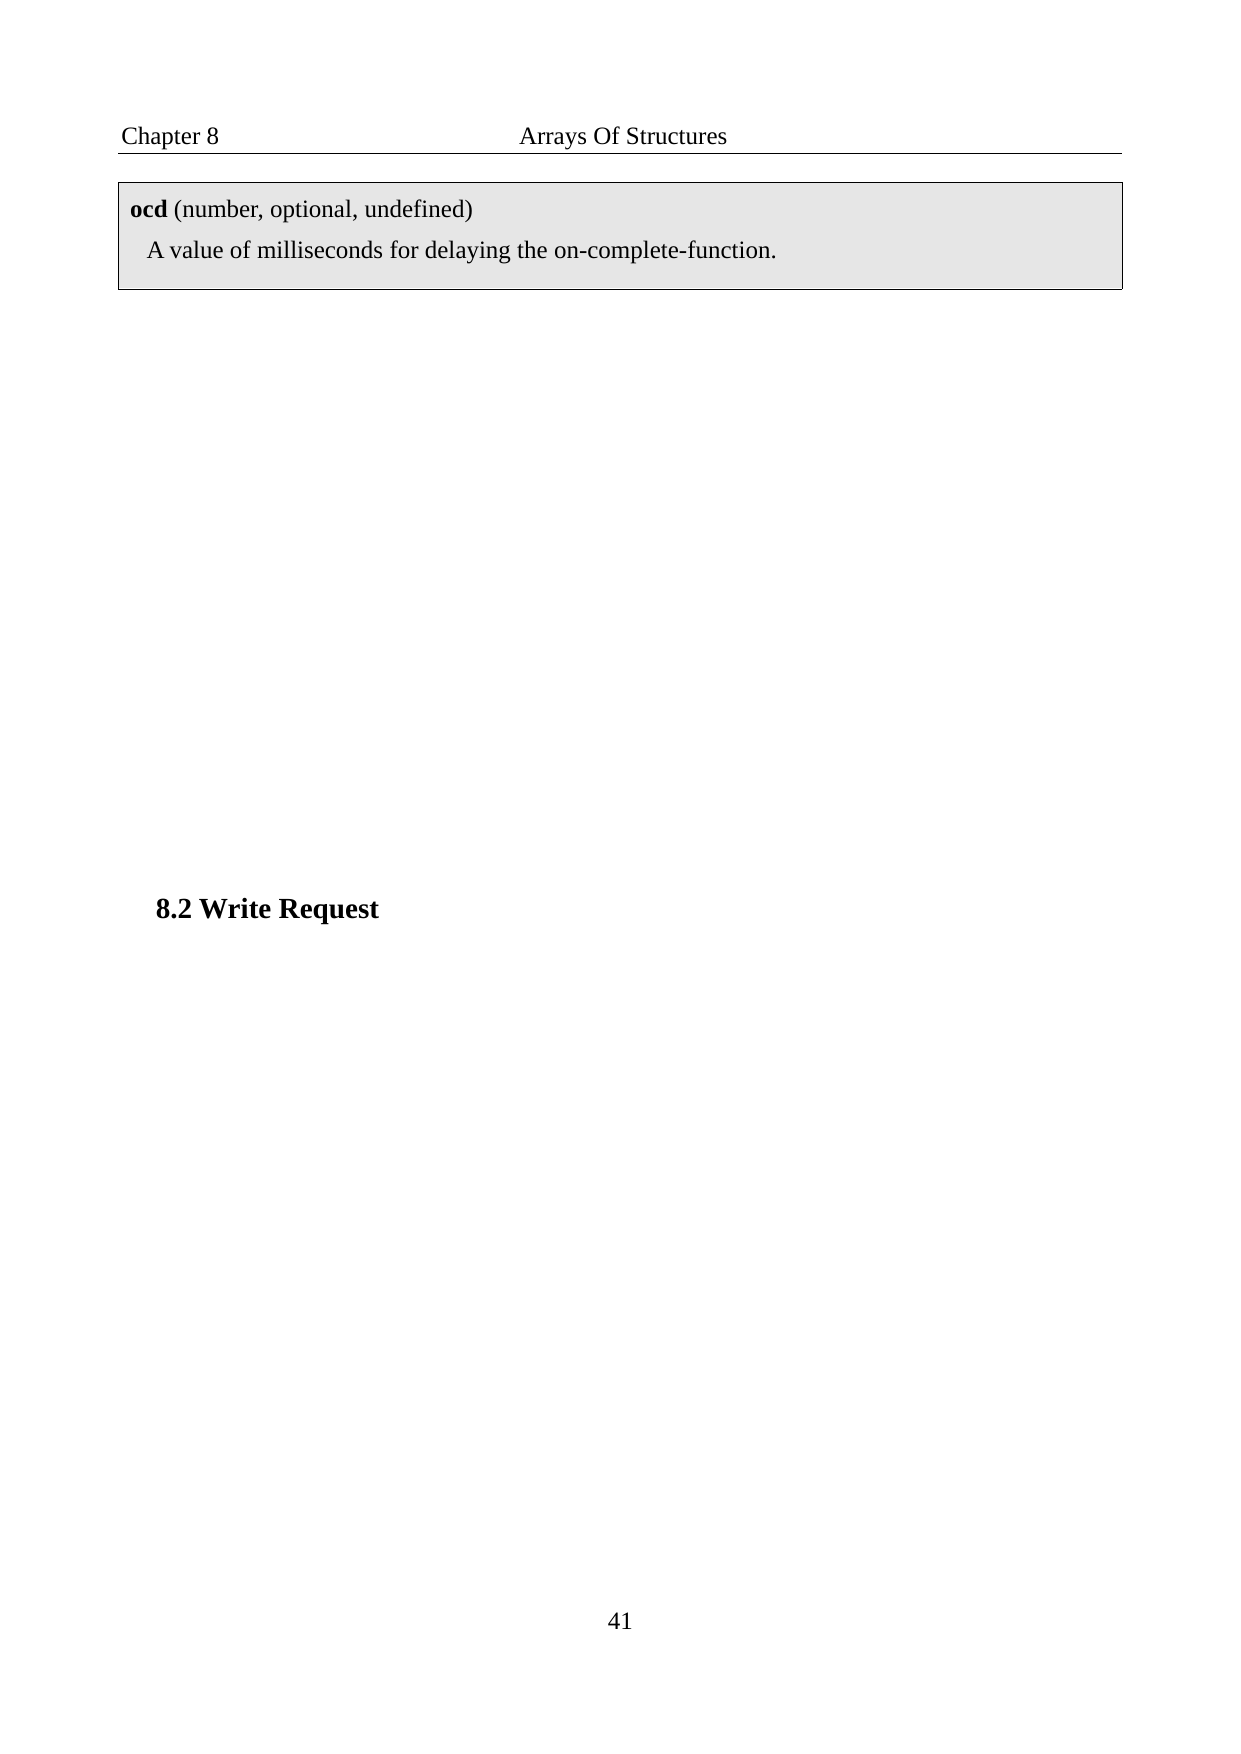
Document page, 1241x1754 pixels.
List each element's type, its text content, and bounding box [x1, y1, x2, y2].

table_header ocd (number, optional, undefined) A value of milliseconds for delaying the on-complete-function. [119, 183, 1122, 288]
subtitle 8.2 Write Request [156, 891, 1122, 924]
